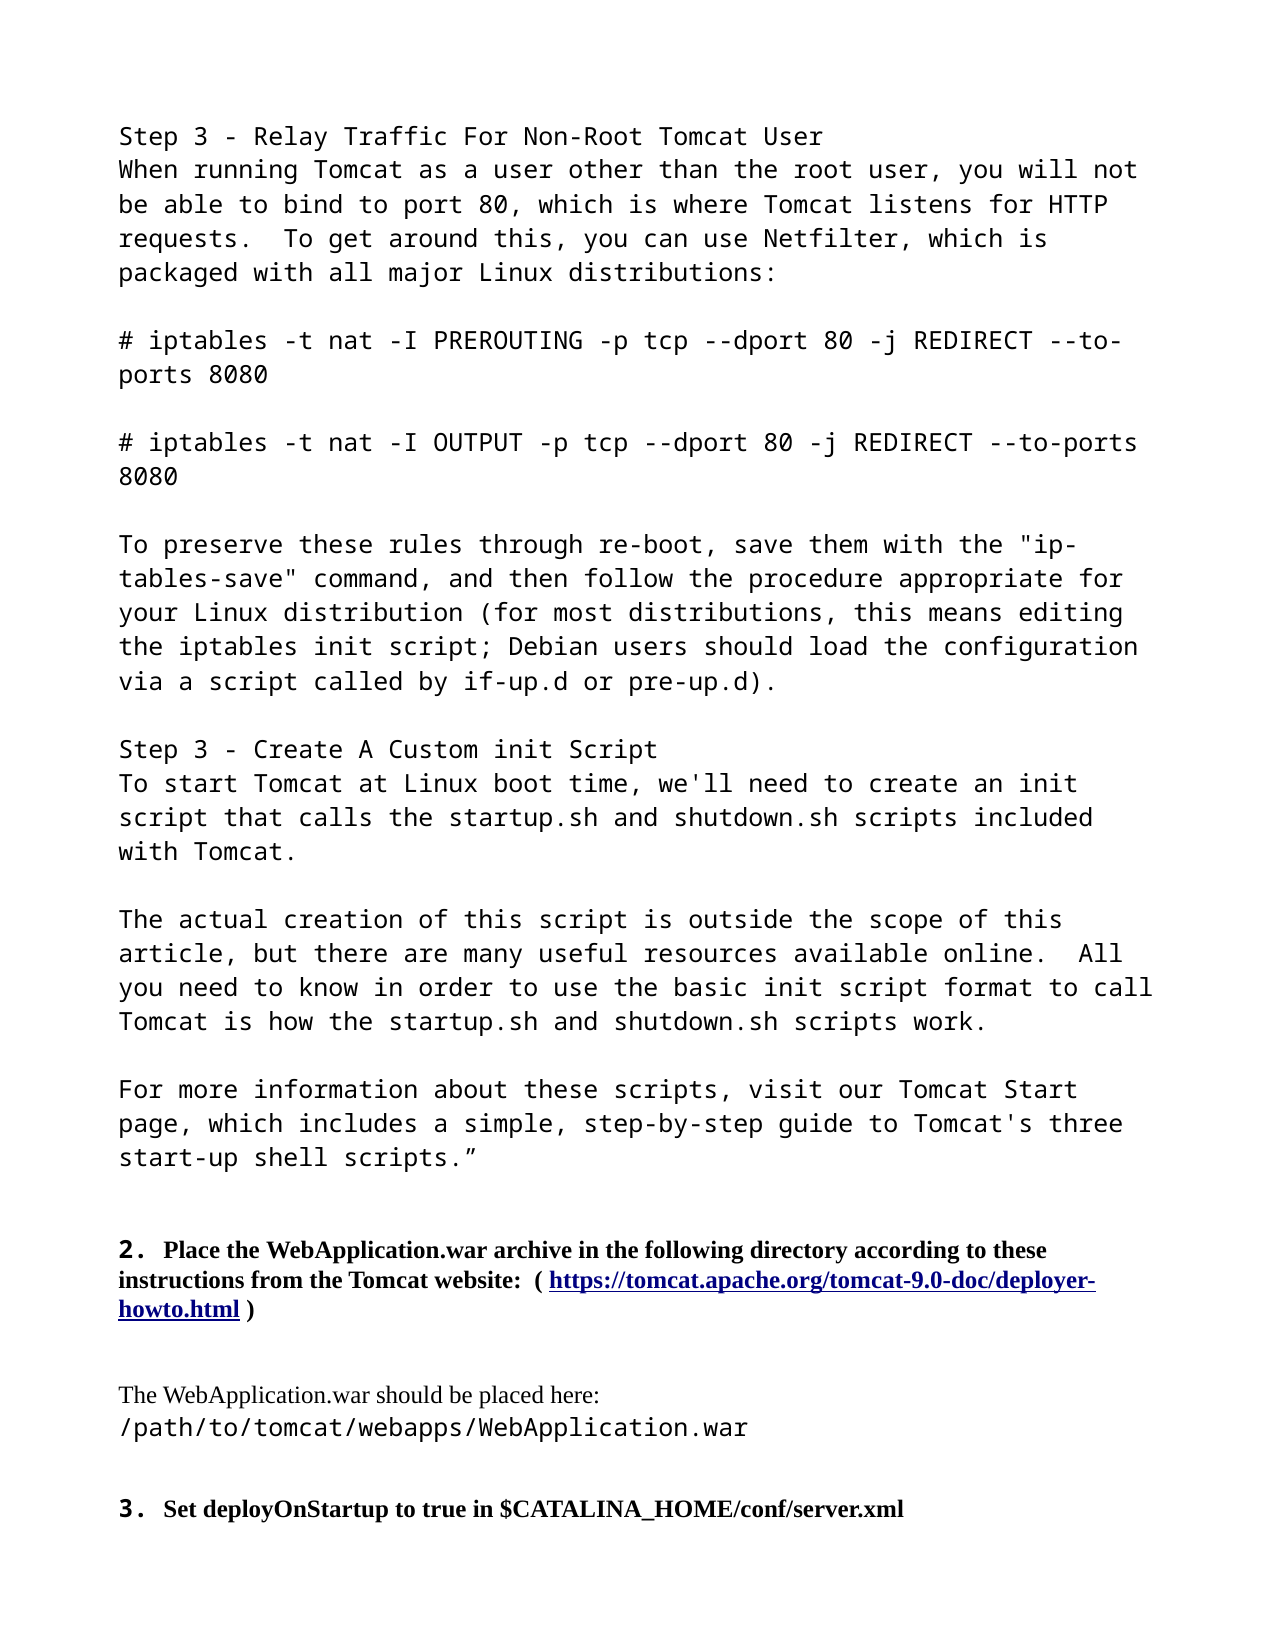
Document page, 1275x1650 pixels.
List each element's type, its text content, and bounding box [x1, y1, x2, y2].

text For more information about these scripts, visit our Tomcat Start page, which includes a simple, step-by-step guide to Tomcat's three start-up shell scripts.” [118, 1072, 1157, 1174]
text When running Tomcat as a user other than the root user, you will not be able to bind to port 80, which is where Tomcat listens for HTTP requests. To get around this, you can use Netfilter, which is packaged with all major Linux distributions: [118, 152, 1157, 288]
text Step 3 - Relay Traffic For Non-Root Tomcat User [118, 118, 1157, 152]
text # iptables -t nat -I PREROUTING -p tcp --dport 80 -j REDIRECT --to-ports 8080 [118, 322, 1157, 391]
text 3. Set deployOnStartup to true in $CATALINA_HOME/conf/server.xml [118, 1491, 1157, 1525]
text To preserve these rules through re-boot, save them with the "ip-tables-save" command, and then follow the procedure appropriate for your Linux distribution (for most distributions, this means editing the iptables init script; Debian users should load the configuration via a script called by if-up.d or pre-up.d). [118, 527, 1157, 697]
text Step 3 - Create A Custom init Script [118, 731, 1157, 765]
text To start Tomcat at Linux boot time, we'll need to create an init script that calls the startup.sh and shutdown.sh scripts included with Tomcat. [118, 765, 1157, 867]
text The WebApplication.war should be placed here: /path/to/tomcat/webapps/WebApplication.war [118, 1381, 1157, 1443]
text The actual creation of this script is outside the scope of this article, but there are many useful resources available online. All you need to know in order to use the basic init script format to call Tomcat is how the startup.sh and shutdown.sh scripts work. [118, 902, 1157, 1038]
text # iptables -t nat -I OUTPUT -p tcp --dport 80 -j REDIRECT --to-ports 8080 [118, 425, 1157, 493]
text 2. Place the WebApplication.war archive in the following directory according to these instructions from the Tomcat website: ( https://tomcat.apache.org/tomcat-9.0-doc/deployer-howto.html ) [118, 1232, 1157, 1323]
